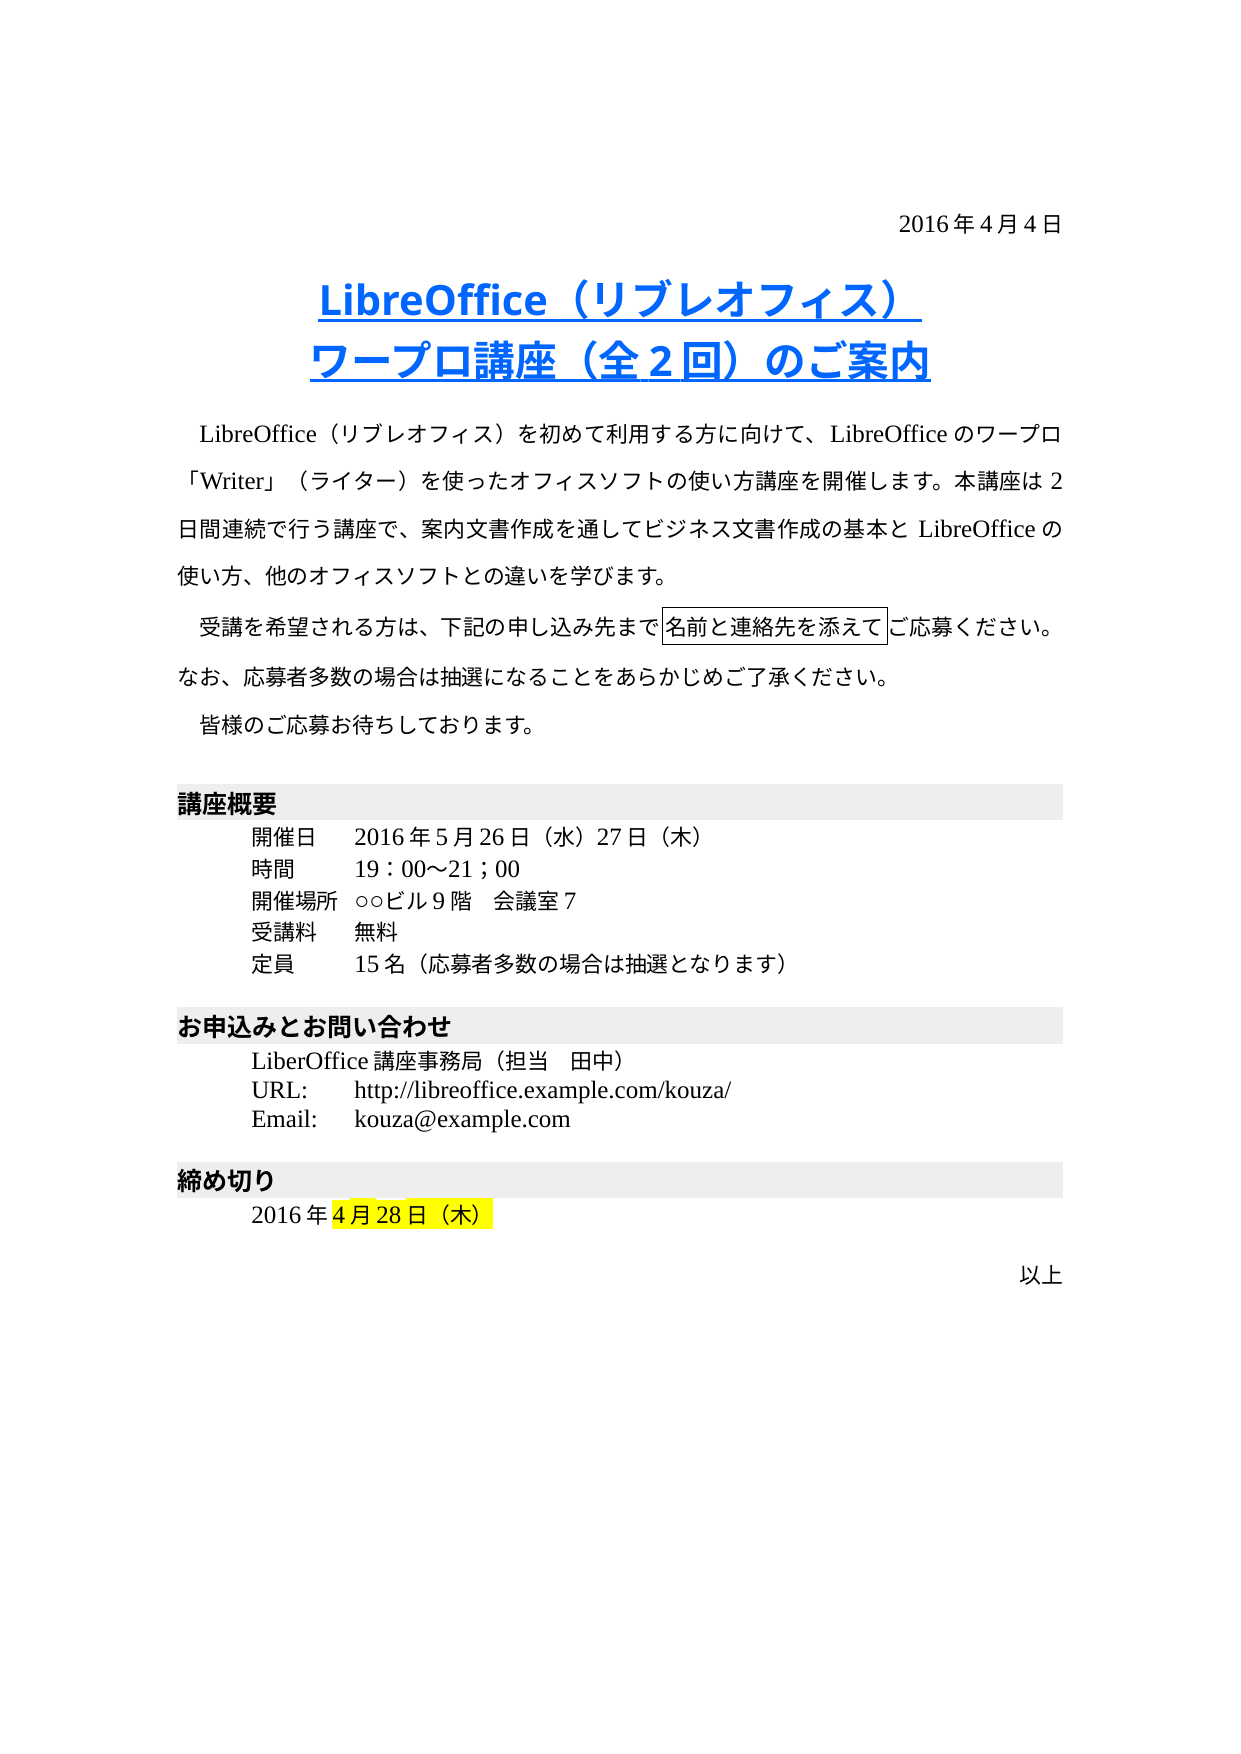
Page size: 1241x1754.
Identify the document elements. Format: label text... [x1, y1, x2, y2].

text 講座概要 [177, 784, 1063, 820]
text 時間 19：00～21；00 [251, 852, 1063, 884]
text お申込みとお問い合わせ [177, 1007, 1063, 1044]
text 2016年4月28日（木） [251, 1198, 1063, 1229]
text 2016年4月4日 [177, 207, 1063, 238]
text Email: kouza@example.com [251, 1104, 1063, 1133]
text 受講料 無料 [251, 915, 1063, 947]
text 開催日 2016年5月26日（水）27日（木） [251, 820, 1063, 852]
text LibreOffice（リブレオフィス） ワープロ講座（全2回）のご案内 [177, 267, 1063, 388]
text 締め切り [177, 1162, 1063, 1198]
text 開催場所 ○○ビル9階 会議室7 [251, 884, 1063, 915]
text 皆様のご応募お待ちしております。 [177, 708, 1063, 739]
text 定員 15名（応募者多数の場合は抽選となります） [251, 947, 1063, 979]
text 受講を希望される方は、下記の申し込み先まで名前と連絡先を添えてご応募ください。なお、応募者多数の場合は抽選になることをあらかじめご了承ください。 [177, 607, 1063, 692]
text LiberOffice講座事務局（担当 田中） [251, 1044, 1063, 1075]
text URL: http://libreoffice.example.com/kouza/ [251, 1075, 1063, 1104]
text LibreOffice（リブレオフィス）を初めて利用する方に向けて、LibreOfficeのワープロ「Writer」（ライター）を使ったオフィスソフトの使い方講座を開催します。本講座は2日間連続で行う講座で、案内文書作成を通してビジネス文書作成の基本とLibreOfficeの使い方、他のオフィスソフトとの違いを学びます。 [177, 417, 1063, 591]
text 以上 [177, 1258, 1063, 1290]
